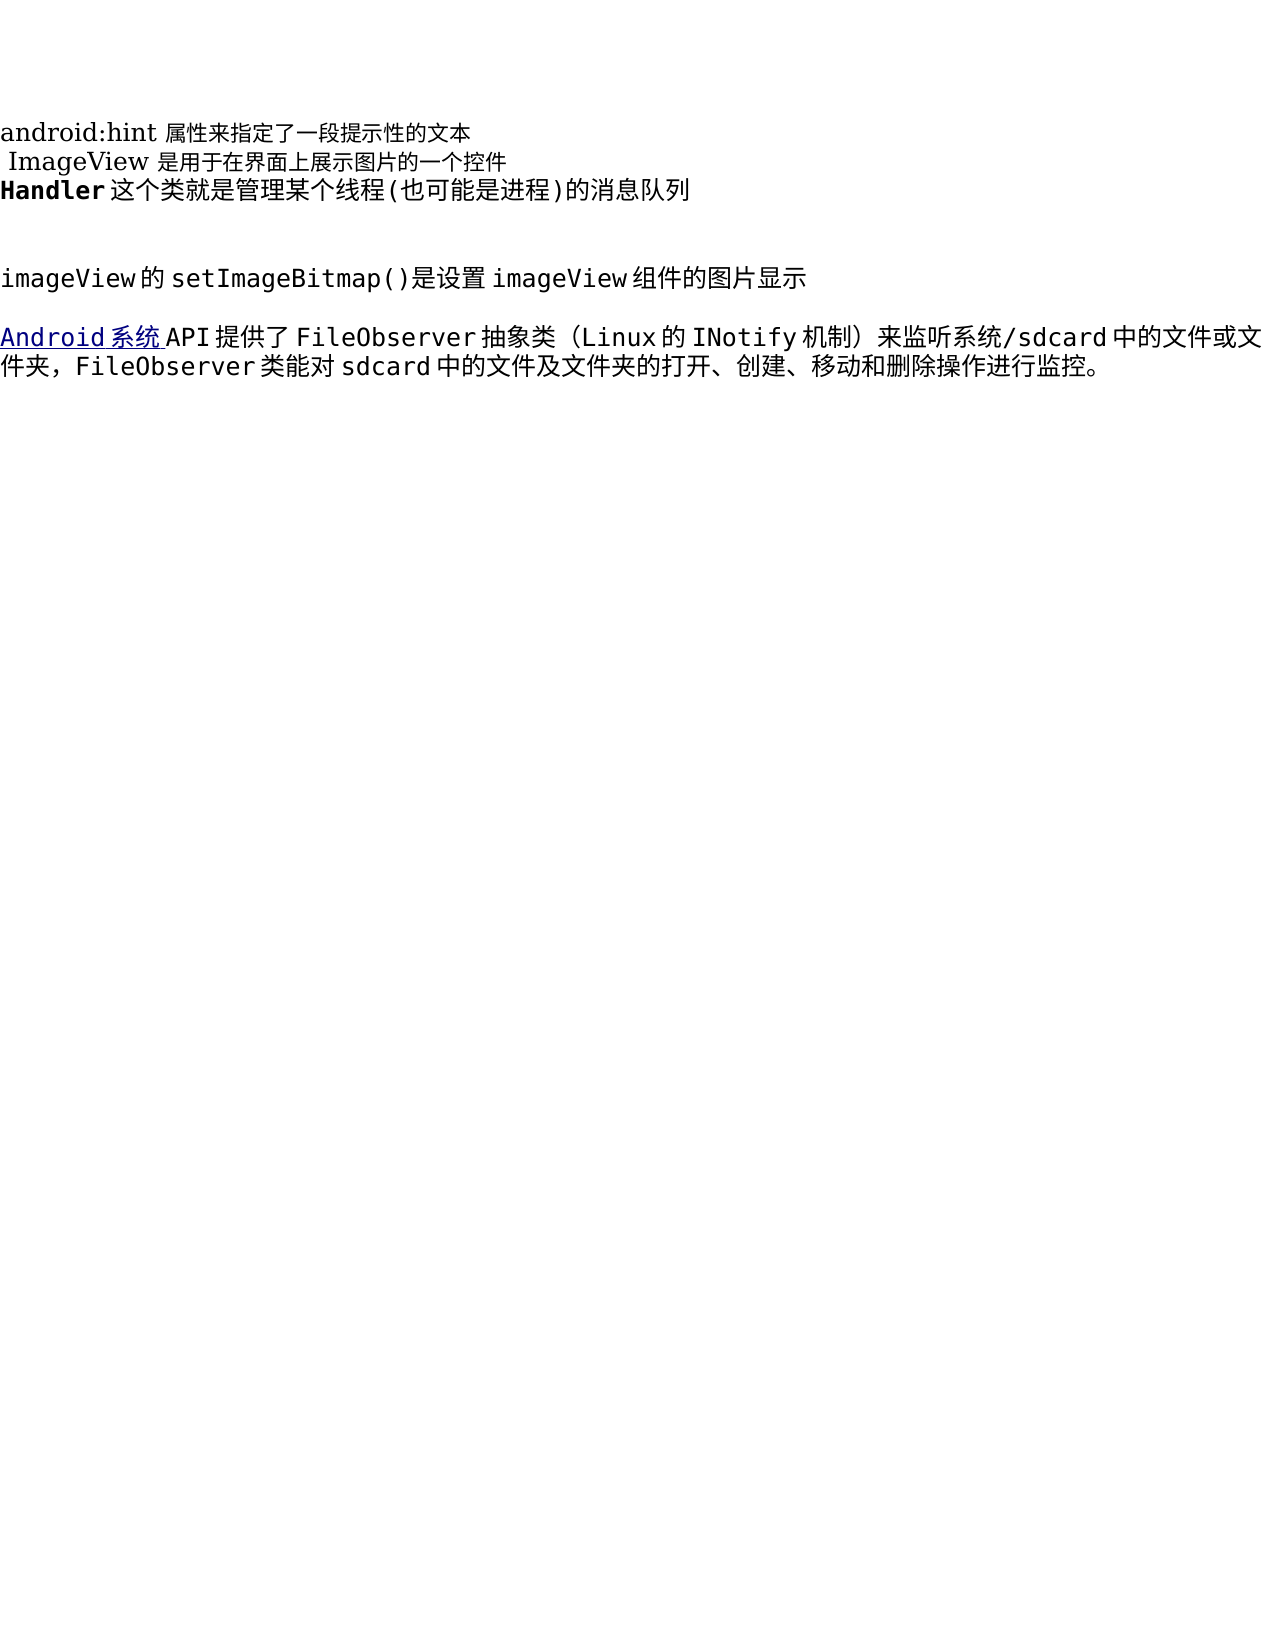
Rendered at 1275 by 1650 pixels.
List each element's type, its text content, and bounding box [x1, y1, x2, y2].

text ImageView 是用于在界面上展示图片的一个控件 [0, 147, 1275, 176]
text android:hint 属性来指定了一段提示性的文本 [0, 118, 1275, 147]
text Android系统API提供了FileObserver抽象类（Linux的INotify机制）来监听系统/sdcard中的文件或文件夹，FileObserver类能对sdcard中的文件及文件夹的打开、创建、移动和删除操作进行监控。 [0, 323, 1275, 381]
text Handler这个类就是管理某个线程(也可能是进程)的消息队列 [0, 176, 1275, 206]
text imageView的setImageBitmap()是设置imageView组件的图片显示 [0, 264, 1275, 293]
